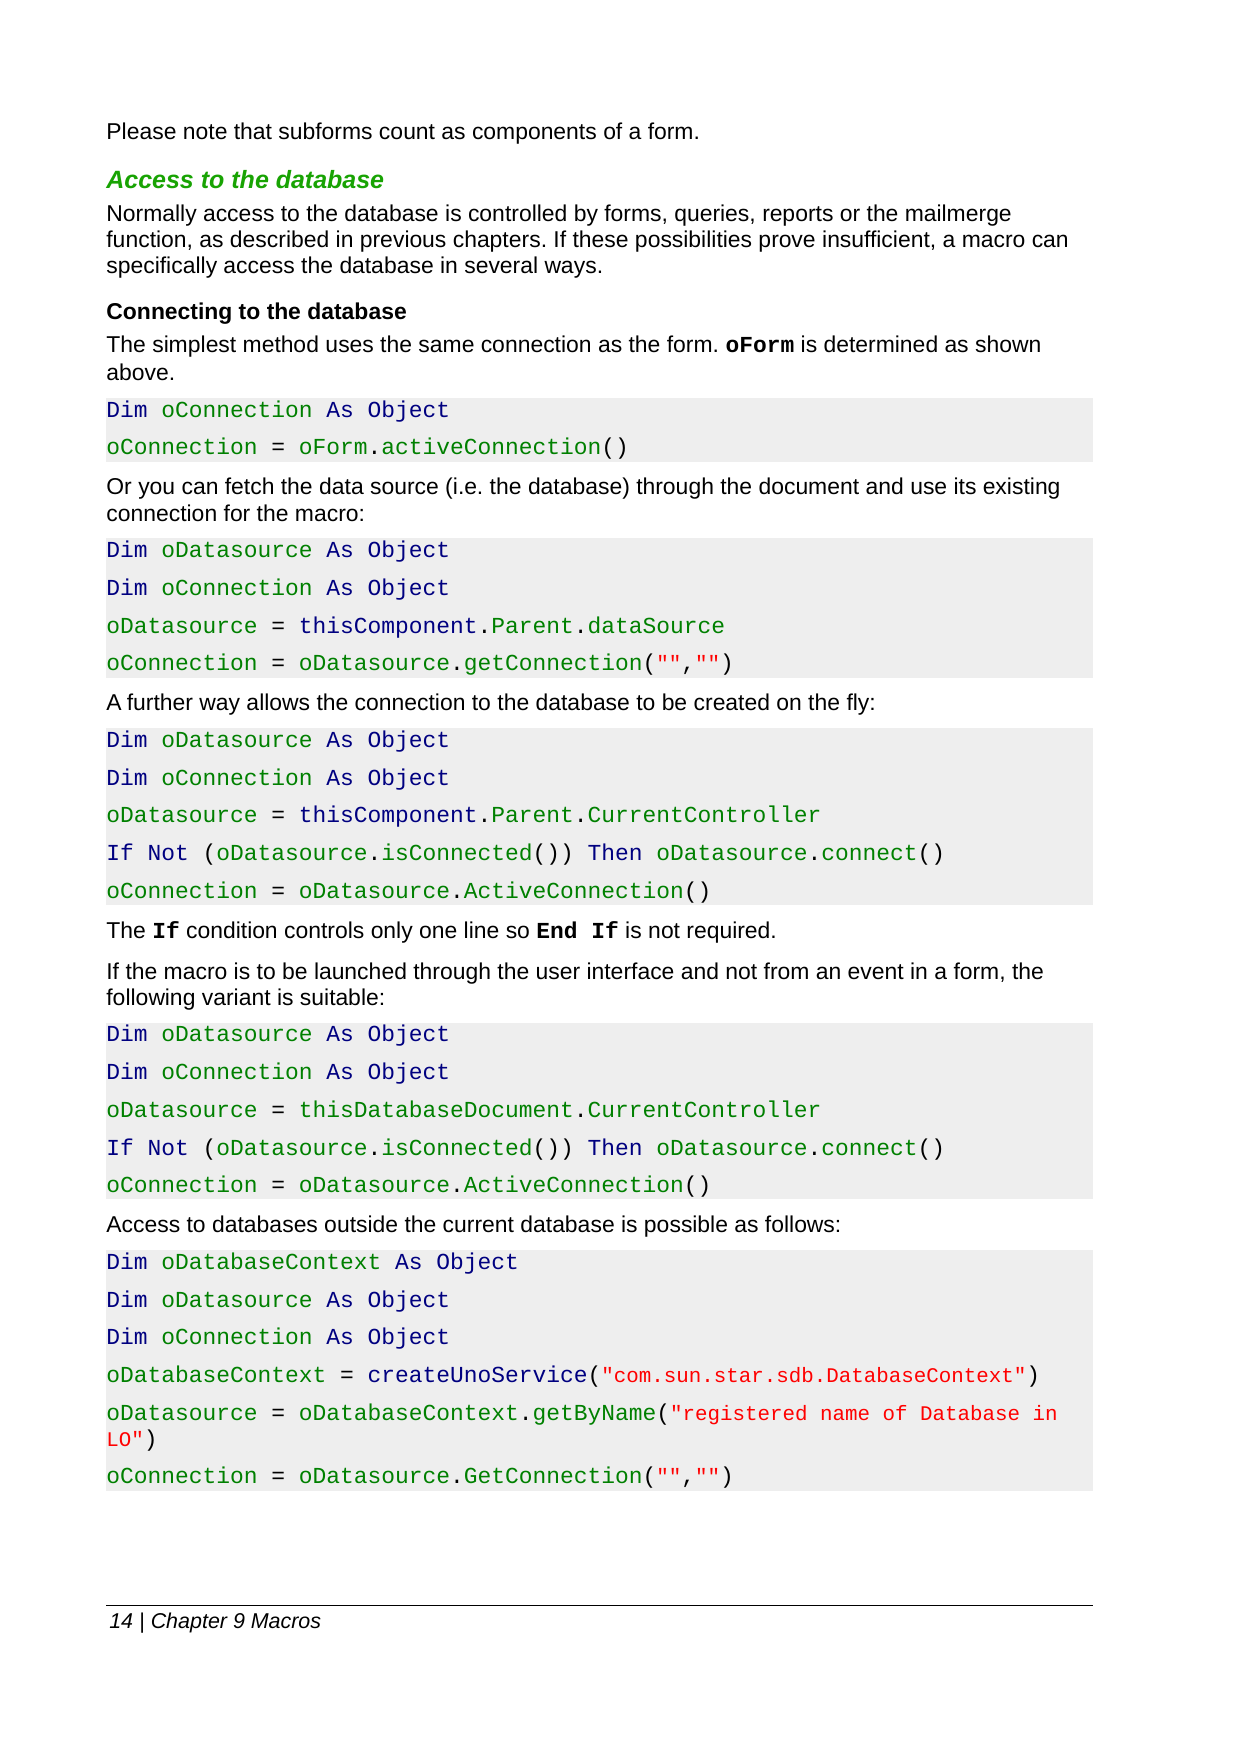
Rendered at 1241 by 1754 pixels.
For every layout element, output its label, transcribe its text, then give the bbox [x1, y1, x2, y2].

text oDatasource = thisComponent.Parent.CurrentController [106, 804, 1093, 829]
text oConnection = oDatasource.ActiveConnection() [106, 879, 1093, 905]
text Please note that subforms count as components of a form. [106, 118, 1093, 144]
text oDatabaseContext = createUnoService("com.sun.star.sdb.DatabaseContext") [106, 1363, 1093, 1389]
text oConnection = oForm.activeConnection() [106, 436, 1093, 462]
text oConnection = oDatasource.GetConnection("","") [106, 1465, 1093, 1491]
text Dim oConnection As Object [106, 1061, 1093, 1086]
text The simplest method uses the same connection as the form. oForm is determined as shown above. [106, 331, 1093, 385]
text If Not (oDatasource.isConnected()) Then oDatasource.connect() [106, 1136, 1093, 1162]
text Dim oConnection As Object [106, 398, 1093, 424]
text oDatasource = thisComponent.Parent.dataSource [106, 614, 1093, 640]
subtitle Connecting to the database [106, 298, 1093, 325]
text If Not (oDatasource.isConnected()) Then oDatasource.connect() [106, 841, 1093, 867]
text Dim oDatasource As Object [106, 728, 1093, 754]
text The If condition controls only one line so End If is not required. [106, 917, 1093, 945]
text Dim oConnection As Object [106, 766, 1093, 792]
text oConnection = oDatasource.getConnection("","") [106, 652, 1093, 678]
text Dim oConnection As Object [106, 1326, 1093, 1352]
text Dim oConnection As Object [106, 576, 1093, 602]
subtitle Access to the database [106, 165, 1093, 194]
text oConnection = oDatasource.ActiveConnection() [106, 1174, 1093, 1199]
text oDatasource = oDatabaseContext.getByName("registered name of Database in LO") [106, 1401, 1093, 1453]
text If the macro is to be launched through the user interface and not from an event in a form, the following variant is suitable: [106, 958, 1093, 1010]
text Dim oDatasource As Object [106, 1288, 1093, 1314]
text oDatasource = thisDatabaseDocument.CurrentController [106, 1098, 1093, 1124]
text Access to databases outside the current database is possible as follows: [106, 1211, 1093, 1238]
text Or you can fetch the data source (i.e. the database) through the document and use its existing connection for the macro: [106, 473, 1093, 526]
text Dim oDatasource As Object [106, 538, 1093, 564]
text Dim oDatasource As Object [106, 1023, 1093, 1049]
text A further way allows the connection to the database to be created on the fly: [106, 689, 1093, 716]
text Dim oDatabaseContext As Object [106, 1250, 1093, 1276]
text Normally access to the database is controlled by forms, queries, reports or the mailmerge function, as described in previous chapters. If these possibilities prove insufficient, a macro can specifically access the database in several ways. [106, 200, 1093, 279]
